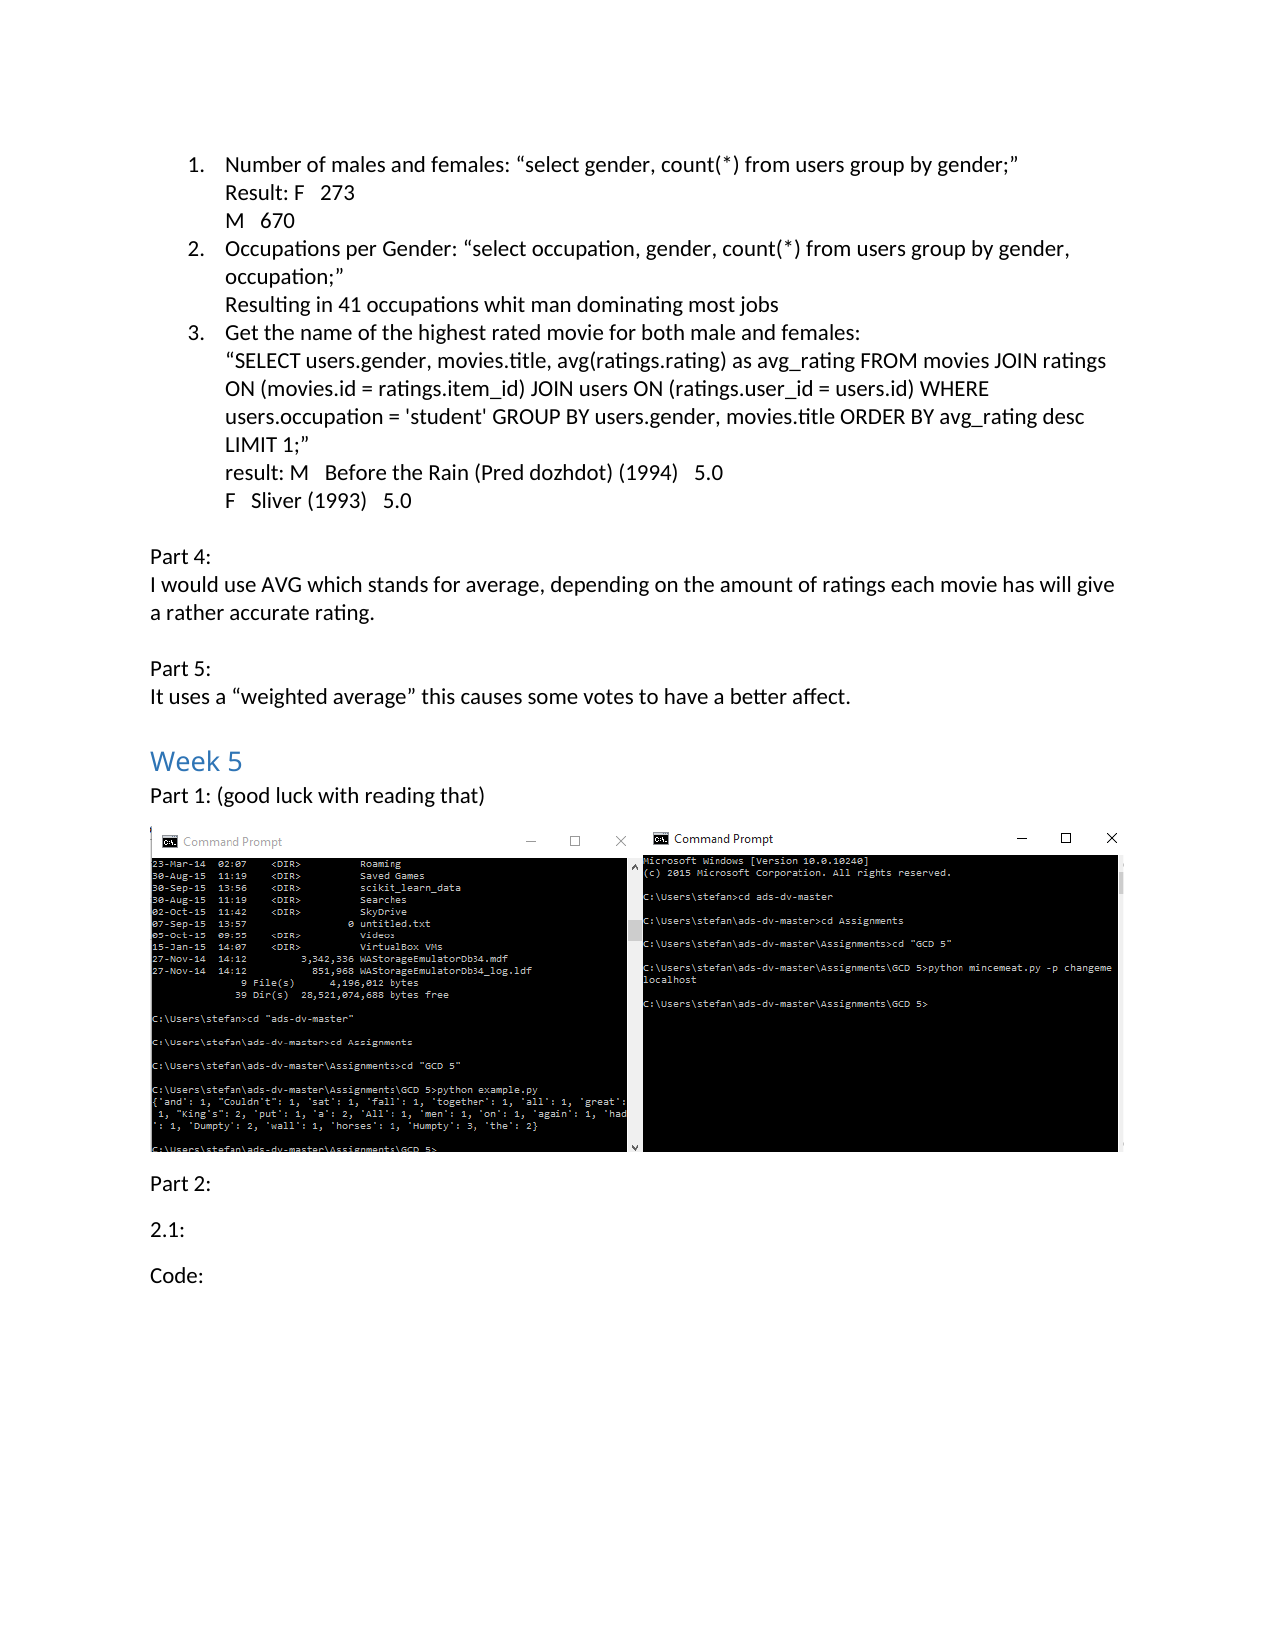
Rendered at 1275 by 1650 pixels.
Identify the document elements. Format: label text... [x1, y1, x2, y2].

text Part 4: [150, 542, 1125, 570]
text Code: [150, 1261, 1125, 1289]
subtitle Week 5 [150, 743, 1125, 779]
list Occupations per Gender: “select occupation, gender, count(*) from users group by gender, occupation;” Resulting in 41 occupations whit man dominating most jobs [187, 234, 1125, 318]
text Part 1: (good luck with reading that) [150, 781, 1125, 809]
text Part 5: [150, 654, 1125, 682]
list Number of males and females: “select gender, count(*) from users group by gender;” Result: F 273 M 670 [187, 150, 1125, 234]
text It uses a “weighted average” this causes some votes to have a better affect. [150, 682, 1125, 710]
list Get the name of the highest rated movie for both male and females: “SELECT users.gender, movies.title, avg(ratings.rating) as avg_rating FROM movies JOIN ratings ON (movies.id = ratings.item_id) JOIN users ON (ratings.user_id = users.id) WHERE users.occupation = 'student' GROUP BY users.gender, movies.title ORDER BY avg_rating desc LIMIT 1;” result: M Before the Rain (Pred dozhdot) (1994) 5.0 F Sliver (1993) 5.0 [187, 318, 1125, 514]
text I would use AVG which stands for average, depending on the amount of ratings each movie has will give a rather accurate rating. [150, 570, 1125, 626]
text Part 2: [150, 1169, 1125, 1197]
text 2.1: [150, 1215, 1125, 1243]
